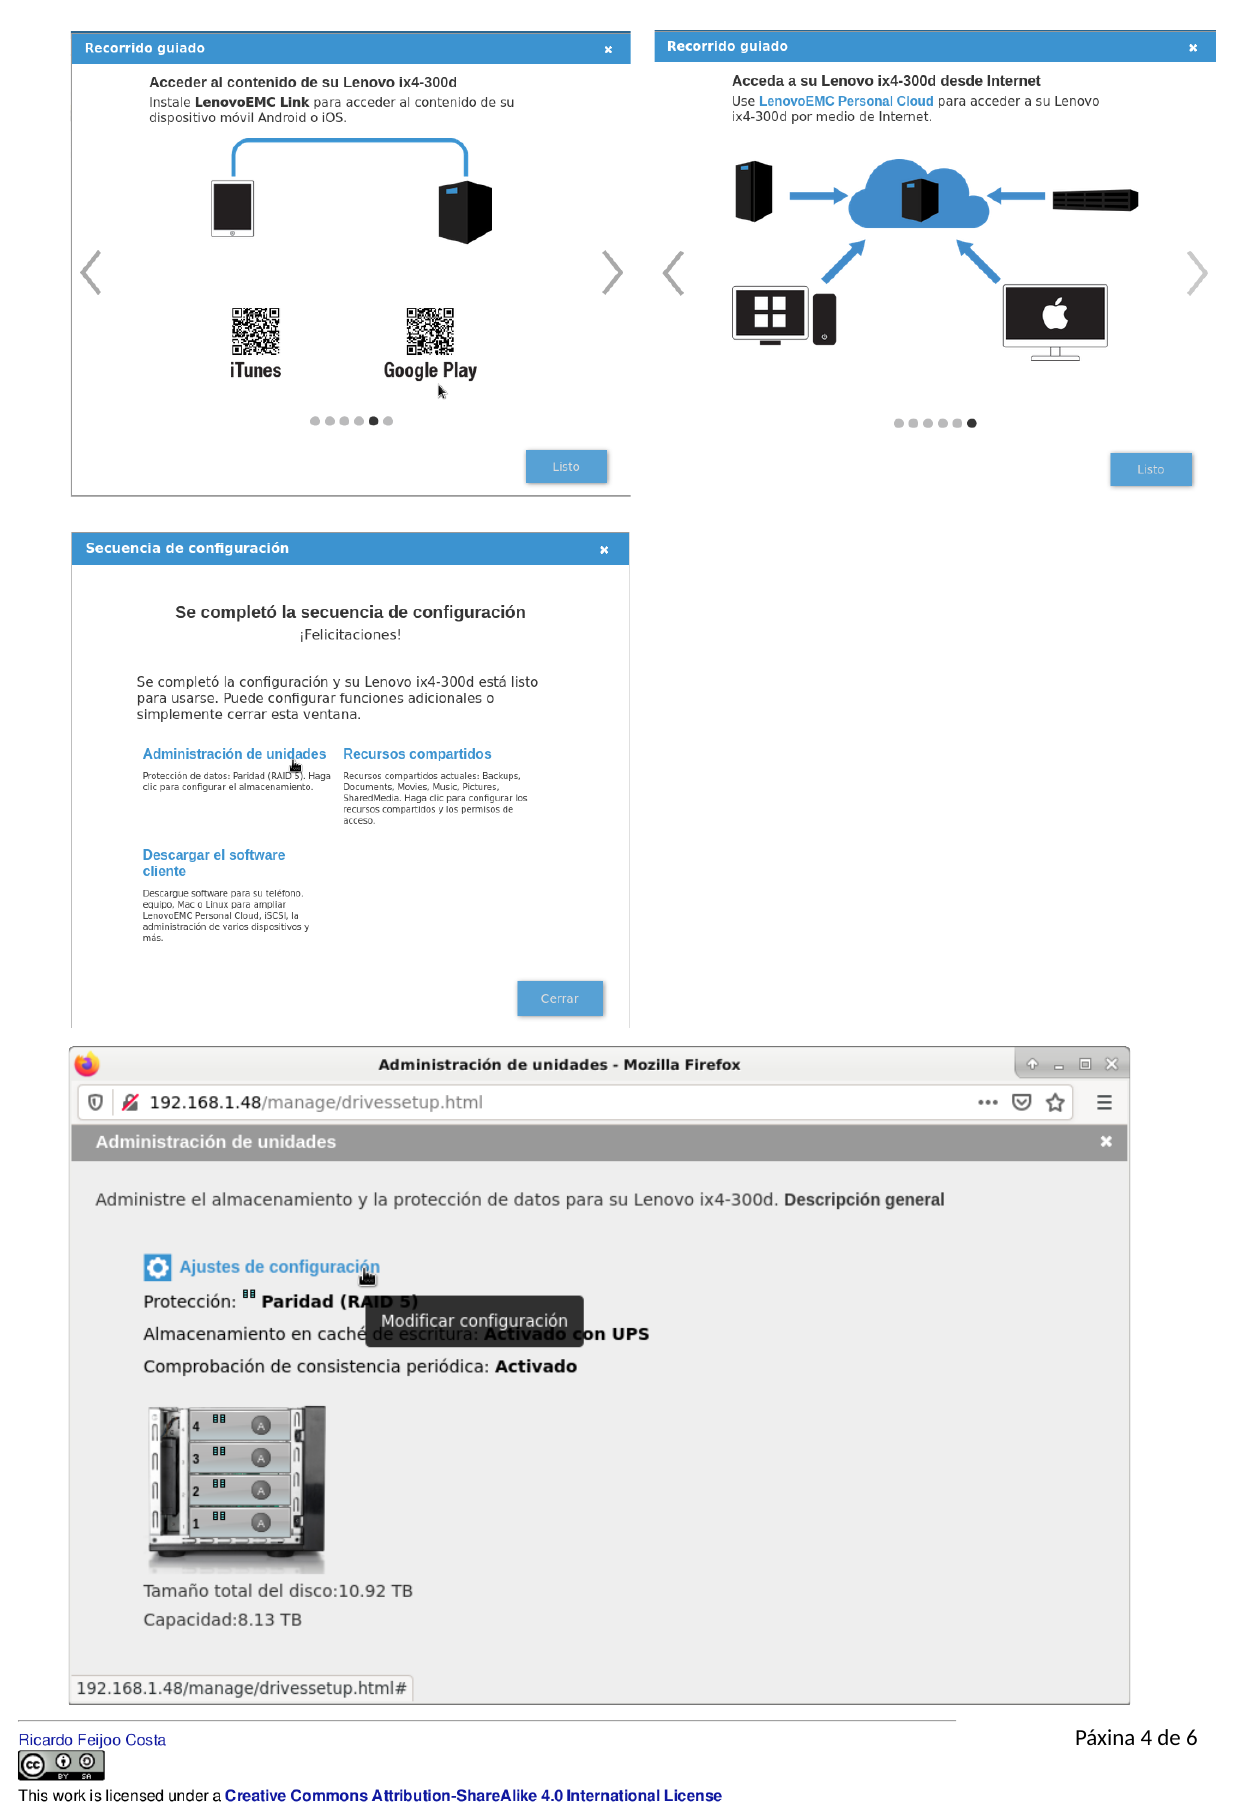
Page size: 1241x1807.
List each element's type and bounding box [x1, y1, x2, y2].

picture [8, 1715, 957, 1806]
picture [654, 30, 1216, 496]
picture [71, 532, 630, 1028]
picture [68, 1046, 1131, 1705]
picture [70, 31, 631, 497]
